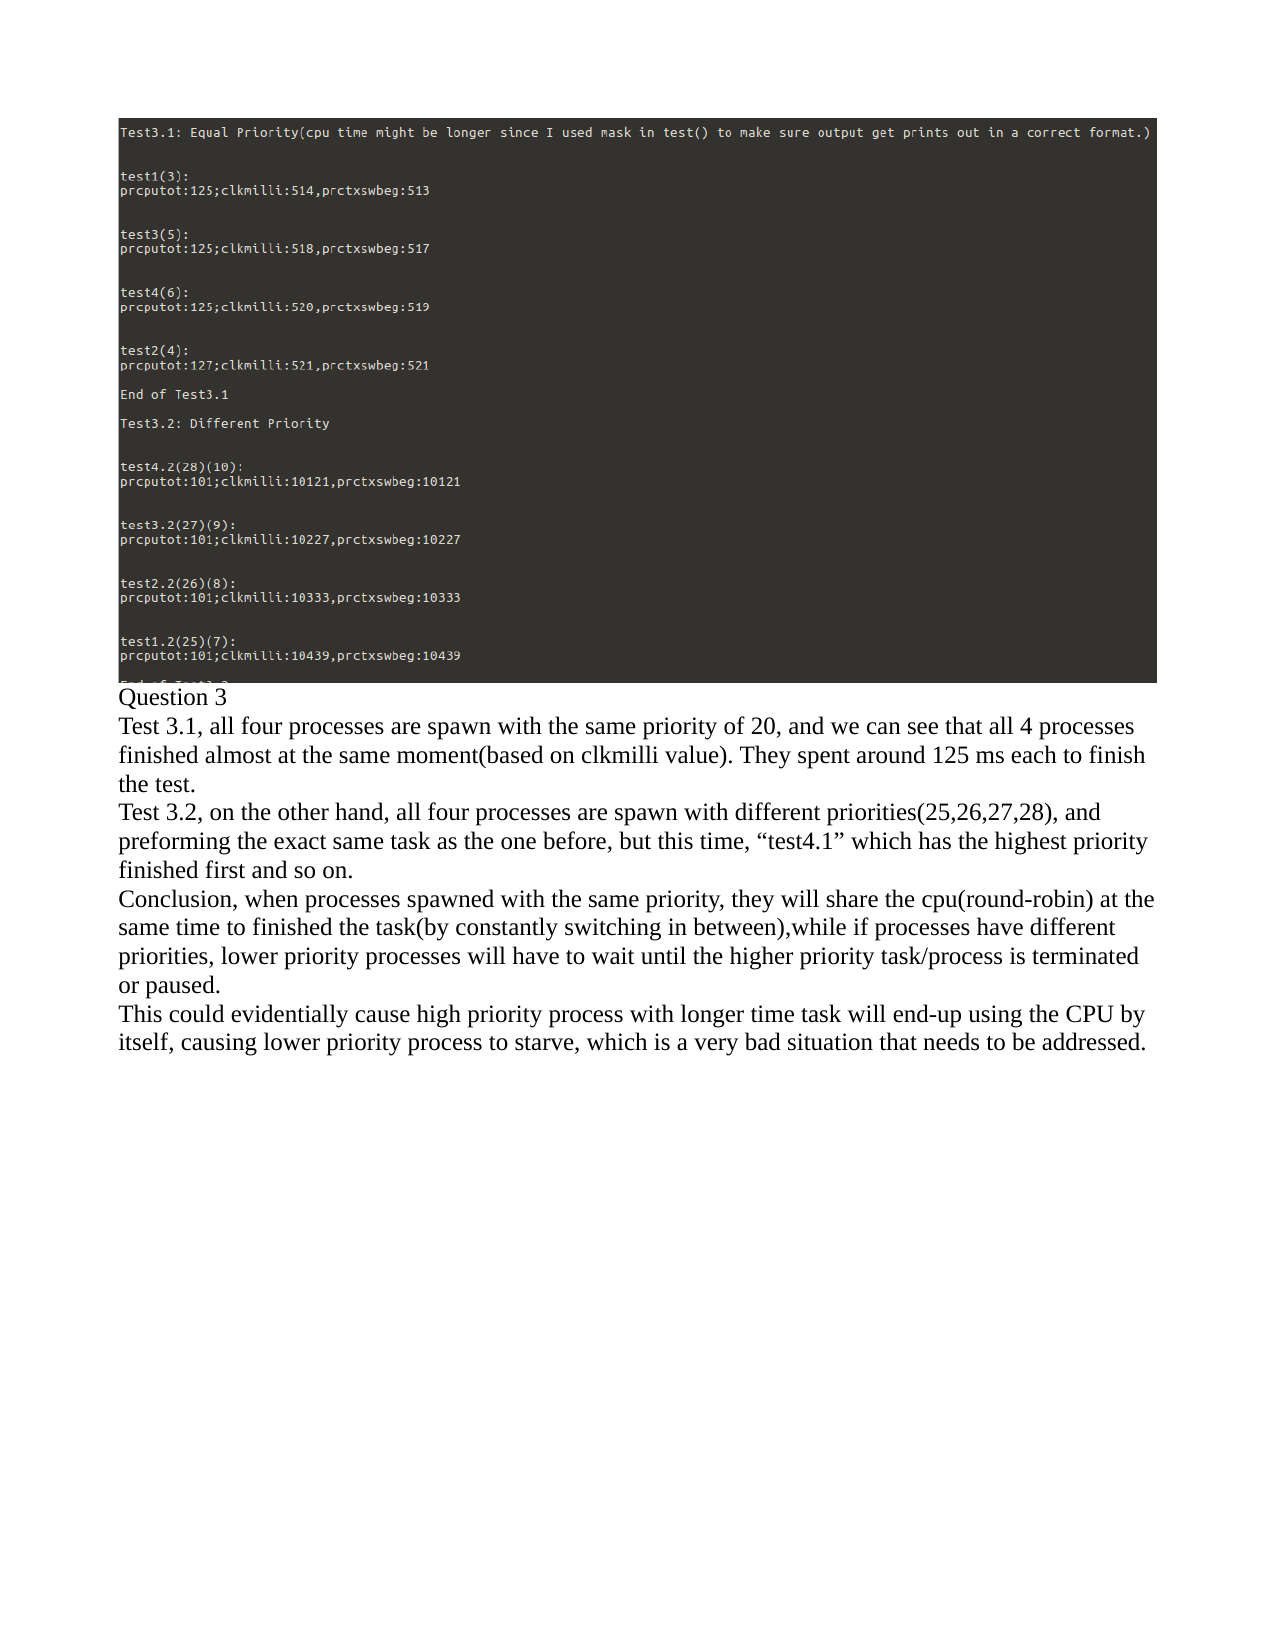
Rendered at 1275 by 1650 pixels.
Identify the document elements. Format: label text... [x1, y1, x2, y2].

text Test 3.2, on the other hand, all four processes are spawn with different priorities(25,26,27,28), and preforming the exact same task as the one before, but this time, “test4.1” which has the highest priority finished first and so on. [118, 797, 1157, 884]
text Test 3.1, all four processes are spawn with the same priority of 20, and we can see that all 4 processes finished almost at the same moment(based on clkmilli value). They spent around 125 ms each to finish the test. [118, 711, 1157, 797]
text Question 3 [118, 683, 1157, 711]
picture [118, 118, 1157, 683]
text This could evidentially cause high priority process with longer time task will end-up using the CPU by itself, causing lower priority process to starve, which is a very bad situation that needs to be addressed. [118, 999, 1157, 1056]
text Conclusion, when processes spawned with the same priority, they will share the cpu(round-robin) at the same time to finished the task(by constantly switching in between),while if processes have different priorities, lower priority processes will have to wait until the higher priority task/process is terminated or paused. [118, 884, 1157, 999]
